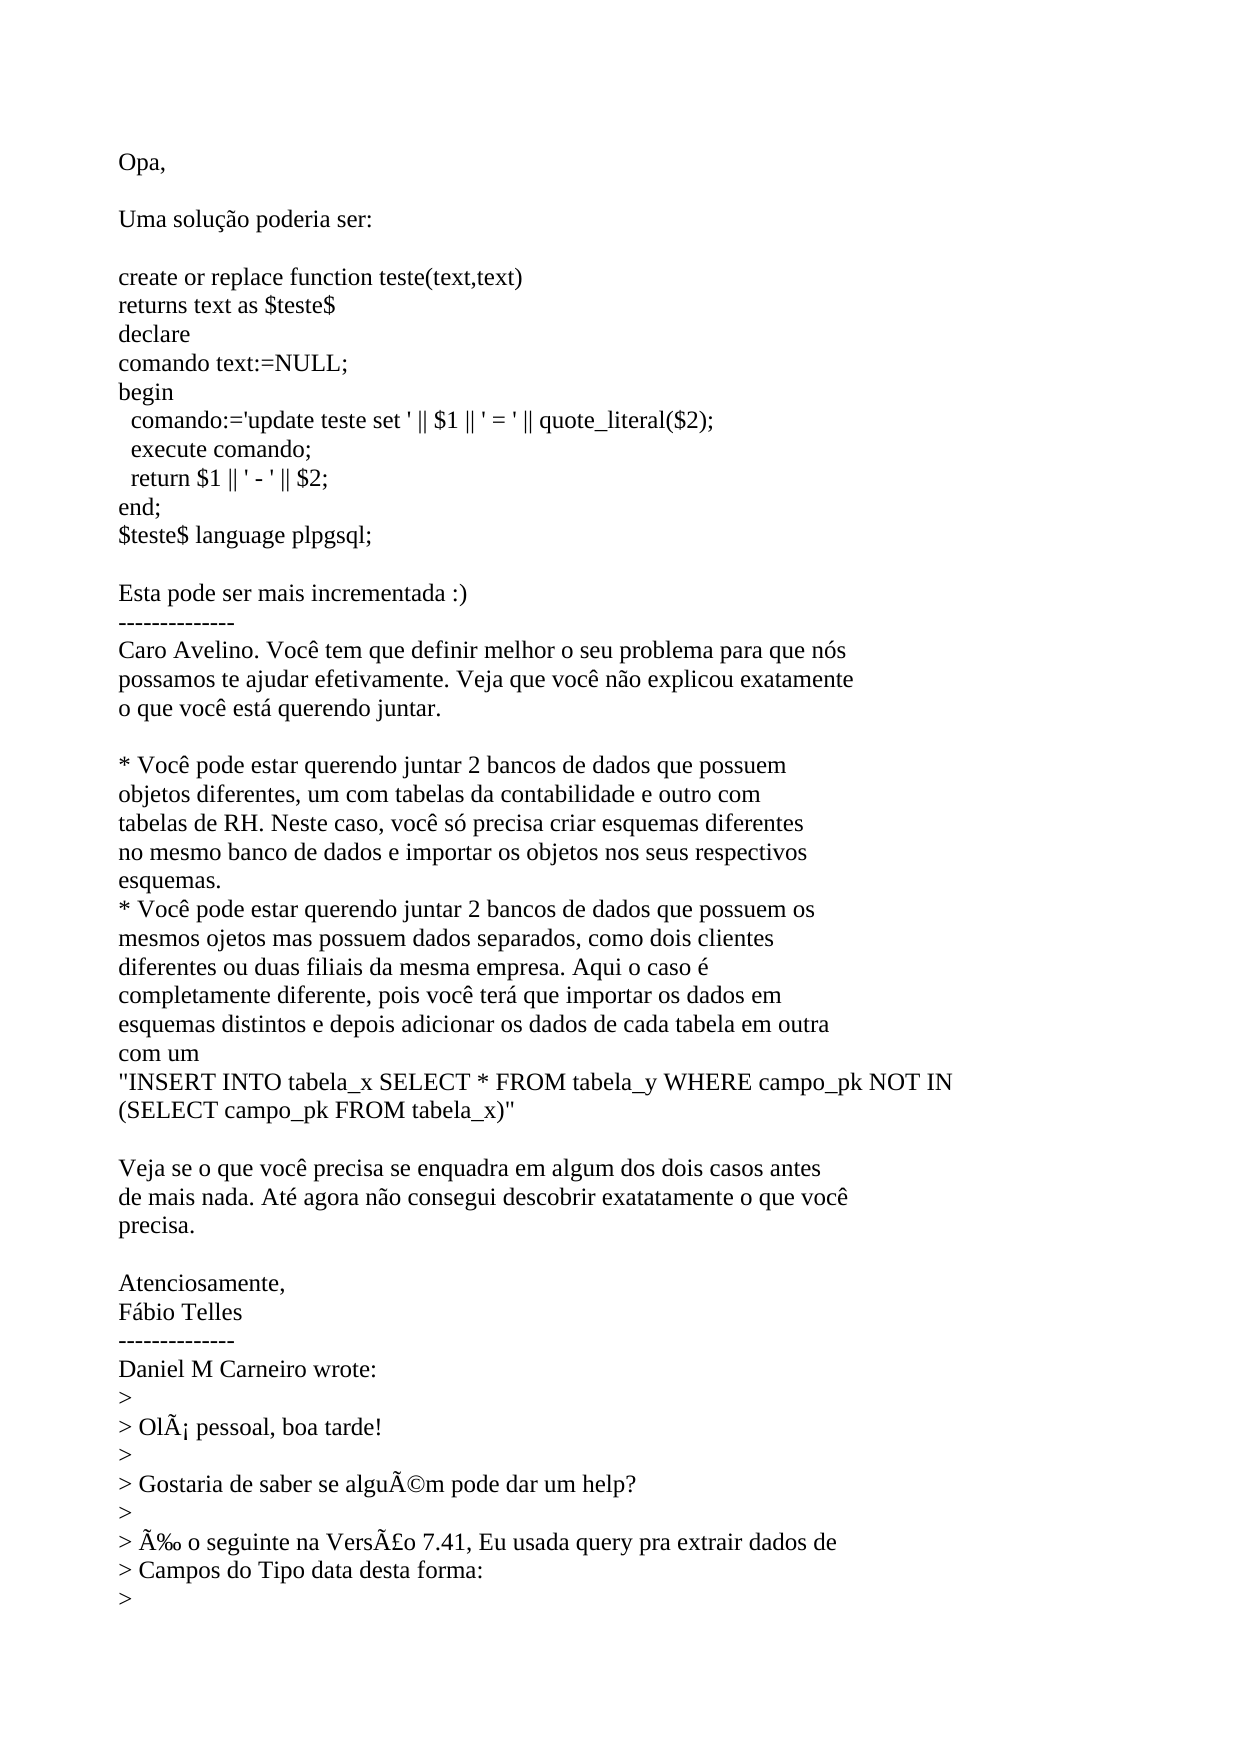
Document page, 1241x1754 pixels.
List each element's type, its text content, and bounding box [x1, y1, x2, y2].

text Daniel M Carneiro wrote: [118, 1354, 1122, 1383]
text Opa, [118, 147, 1122, 176]
text Esta pode ser mais incrementada :) [118, 578, 1122, 607]
text esquemas. [118, 866, 1122, 894]
text com um [118, 1038, 1122, 1067]
text comando:='update teste set ' || $1 || ' = ' || quote_literal($2); [118, 406, 1122, 434]
text > Gostaria de saber se alguÃ©m pode dar um help? [118, 1469, 1122, 1498]
text returns text as $teste$ [118, 291, 1122, 319]
text objetos diferentes, um com tabelas da contabilidade e outro com [118, 779, 1122, 808]
text possamos te ajudar efetivamente. Veja que você não explicou exatamente [118, 664, 1122, 693]
text precisa. [118, 1211, 1122, 1239]
text -------------- [118, 607, 1122, 636]
text > [118, 1383, 1122, 1412]
text > Campos do Tipo data desta forma: [118, 1556, 1122, 1584]
text * Você pode estar querendo juntar 2 bancos de dados que possuem os [118, 894, 1122, 923]
text diferentes ou duas filiais da mesma empresa. Aqui o caso é [118, 952, 1122, 981]
text o que você está querendo juntar. [118, 693, 1122, 722]
text $teste$ language plpgsql; [118, 521, 1122, 549]
text -------------- [118, 1326, 1122, 1354]
text end; [118, 492, 1122, 521]
text completamente diferente, pois você terá que importar os dados em [118, 981, 1122, 1009]
text comando text:=NULL; [118, 348, 1122, 377]
text Atenciosamente, [118, 1268, 1122, 1297]
text return $1 || ' - ' || $2; [118, 463, 1122, 492]
text Fábio Telles [118, 1297, 1122, 1326]
text Caro Avelino. Você tem que definir melhor o seu problema para que nós [118, 636, 1122, 664]
text mesmos ojetos mas possuem dados separados, como dois clientes [118, 923, 1122, 952]
text begin [118, 377, 1122, 406]
text "INSERT INTO tabela_x SELECT * FROM tabela_y WHERE campo_pk NOT IN [118, 1067, 1122, 1096]
text Veja se o que você precisa se enquadra em algum dos dois casos antes [118, 1153, 1122, 1182]
text > [118, 1584, 1122, 1613]
text (SELECT campo_pk FROM tabela_x)" [118, 1096, 1122, 1124]
text > OlÃ¡ pessoal, boa tarde! [118, 1412, 1122, 1441]
text > Ã‰ o seguinte na VersÃ£o 7.41, Eu usada query pra extrair dados de [118, 1527, 1122, 1556]
text no mesmo banco de dados e importar os objetos nos seus respectivos [118, 837, 1122, 866]
text create or replace function teste(text,text) [118, 262, 1122, 291]
text esquemas distintos e depois adicionar os dados de cada tabela em outra [118, 1009, 1122, 1038]
text * Você pode estar querendo juntar 2 bancos de dados que possuem [118, 751, 1122, 779]
text > [118, 1441, 1122, 1469]
text tabelas de RH. Neste caso, você só precisa criar esquemas diferentes [118, 808, 1122, 837]
text declare [118, 319, 1122, 348]
text Uma solução poderia ser: [118, 204, 1122, 233]
text execute comando; [118, 434, 1122, 463]
text de mais nada. Até agora não consegui descobrir exatatamente o que você [118, 1182, 1122, 1211]
text > [118, 1498, 1122, 1527]
